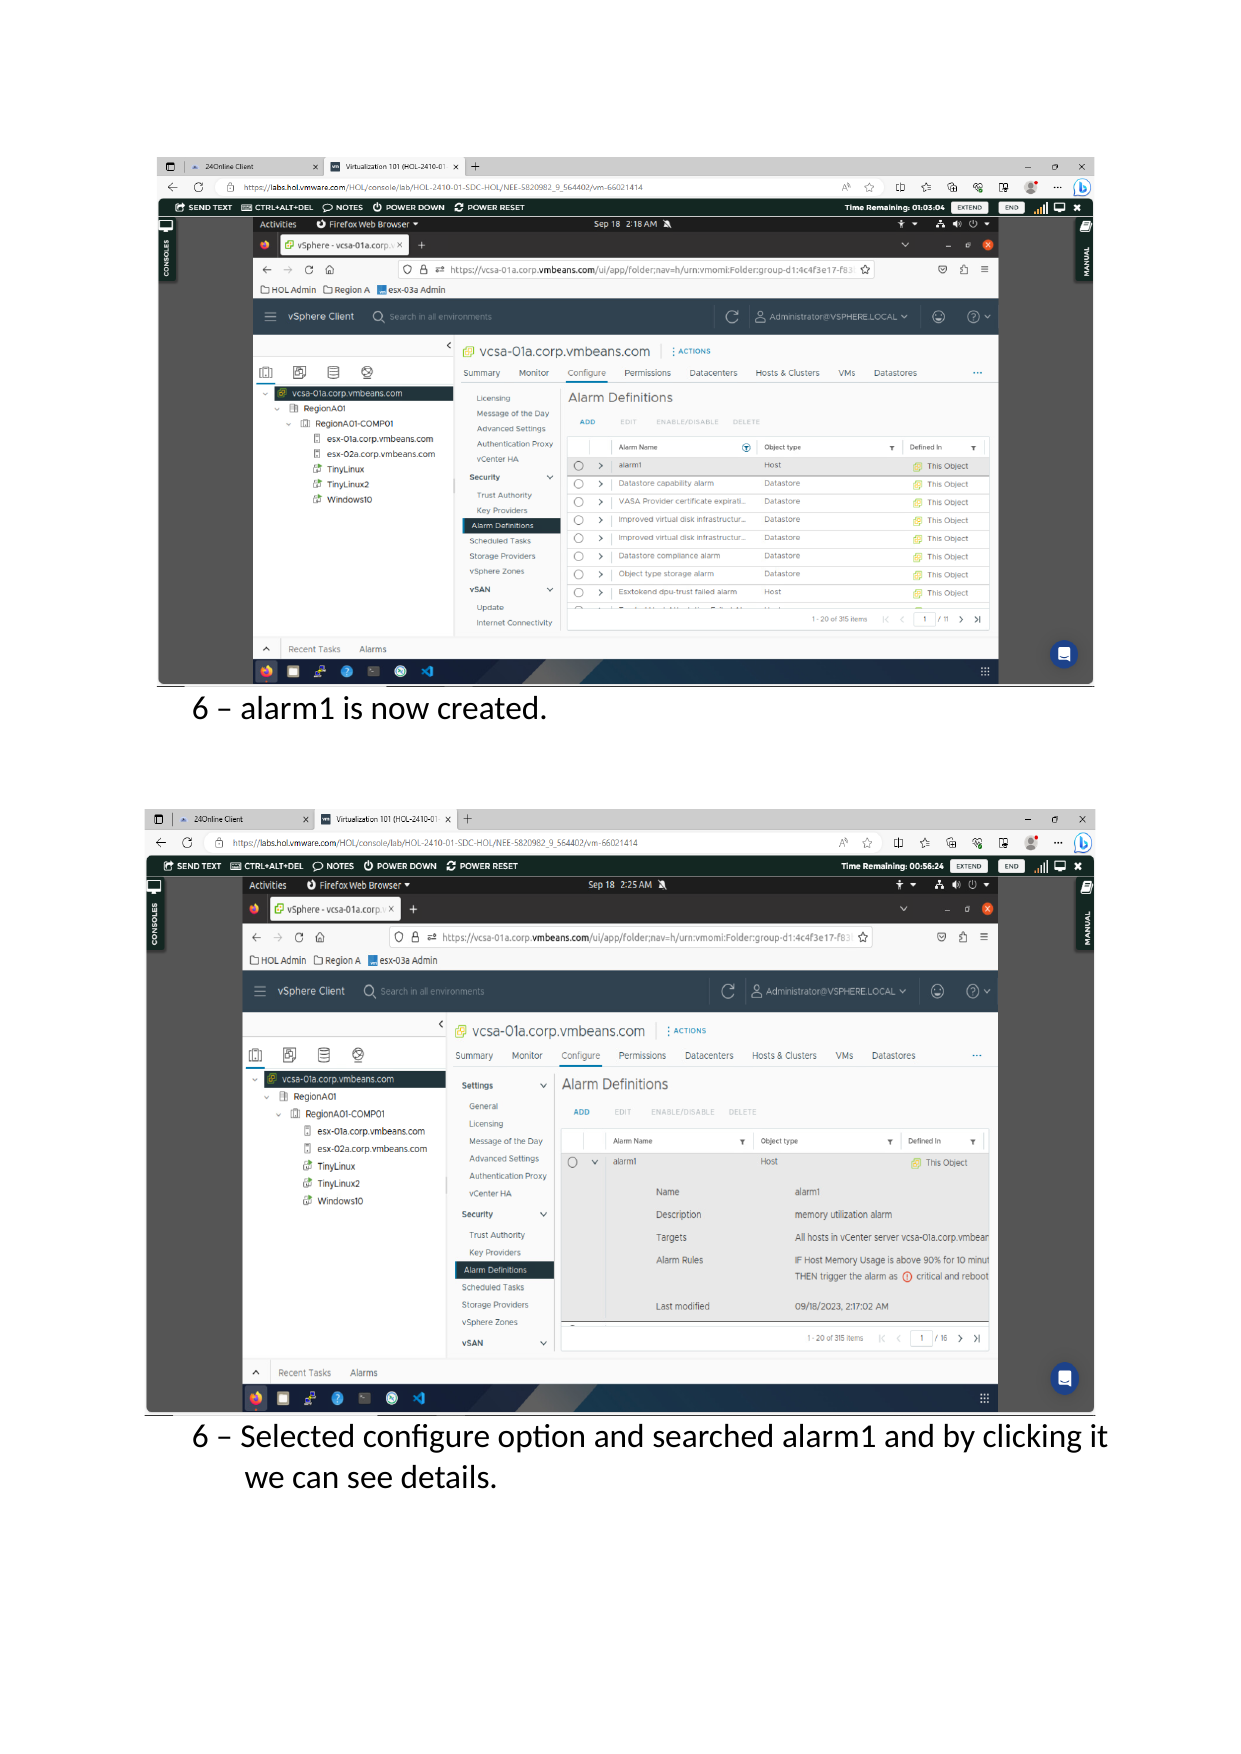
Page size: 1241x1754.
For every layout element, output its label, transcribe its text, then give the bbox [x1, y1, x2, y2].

text 6 – Selected configure option and searched alarm1 and by clicking it [118, 809, 1122, 1456]
picture [144, 809, 1096, 1416]
text we can see details. [118, 1456, 1122, 1497]
picture [156, 157, 1095, 687]
text 6 – alarm1 is now created. [118, 118, 1122, 728]
